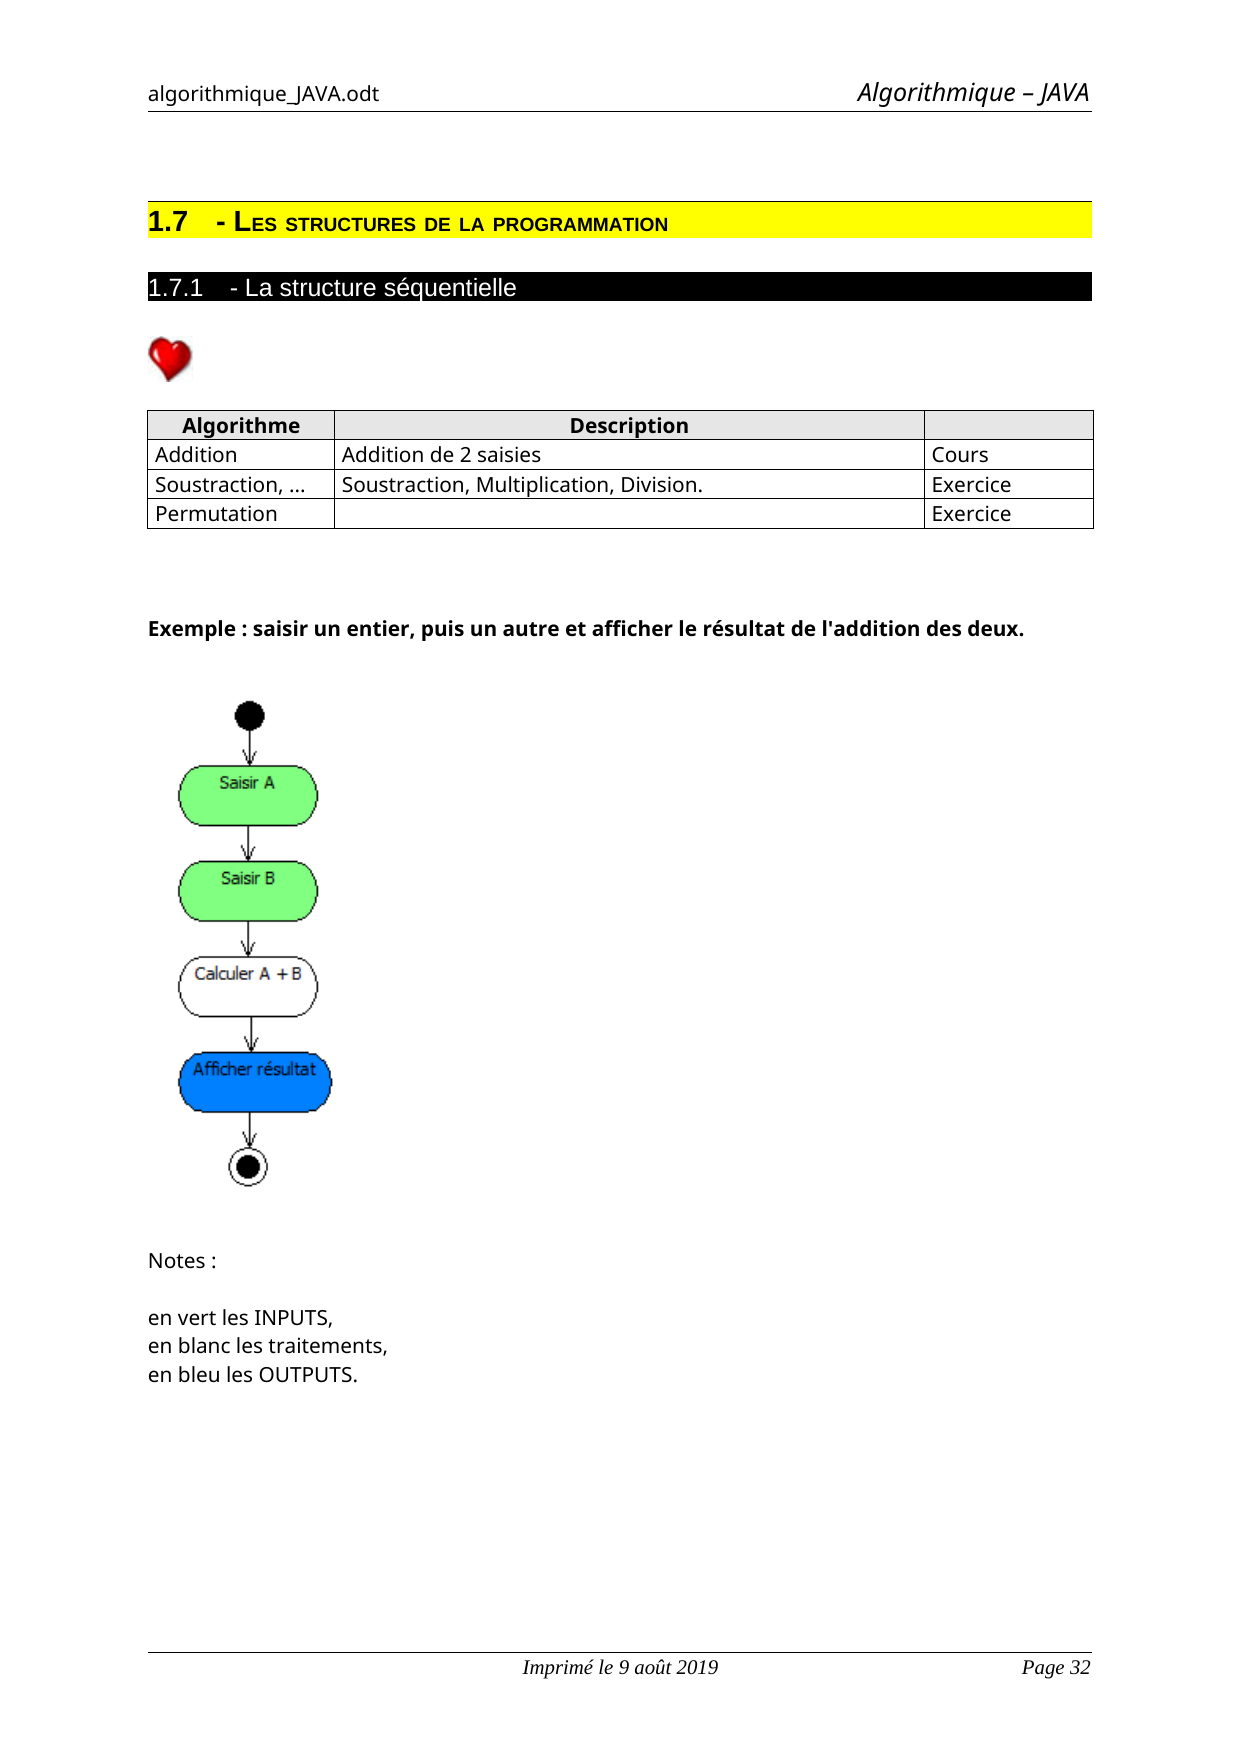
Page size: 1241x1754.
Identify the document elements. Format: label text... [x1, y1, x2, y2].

table_cell Cours [925, 440, 1093, 469]
table_cell Soustraction, ... [148, 470, 334, 498]
table_cell [335, 499, 924, 528]
subtitle - La structure séquentielle [148, 272, 1092, 301]
text en bleu les OUTPUTS. [148, 1360, 1092, 1388]
subtitle - Les structures de la programmation [148, 202, 1092, 238]
text Exemple : saisir un entier, puis un autre et afficher le résultat de l'addition des deux. [148, 614, 1092, 643]
picture [147, 336, 193, 382]
table_cell Soustraction, Multiplication, Division. [335, 470, 924, 498]
table_cell Permutation [148, 499, 334, 528]
text Notes : [148, 1246, 1092, 1275]
table_cell Addition [148, 440, 334, 469]
table_cell Exercice [925, 499, 1093, 528]
table_header [925, 411, 1093, 439]
text en vert les INPUTS, [148, 1303, 1092, 1332]
table_cell Exercice [925, 470, 1093, 498]
table_header Algorithme [148, 411, 334, 439]
text en blanc les traitements, [148, 1332, 1092, 1360]
table_cell Addition de 2 saisies [335, 440, 924, 469]
table_header Description [335, 411, 924, 439]
picture [147, 671, 364, 1218]
